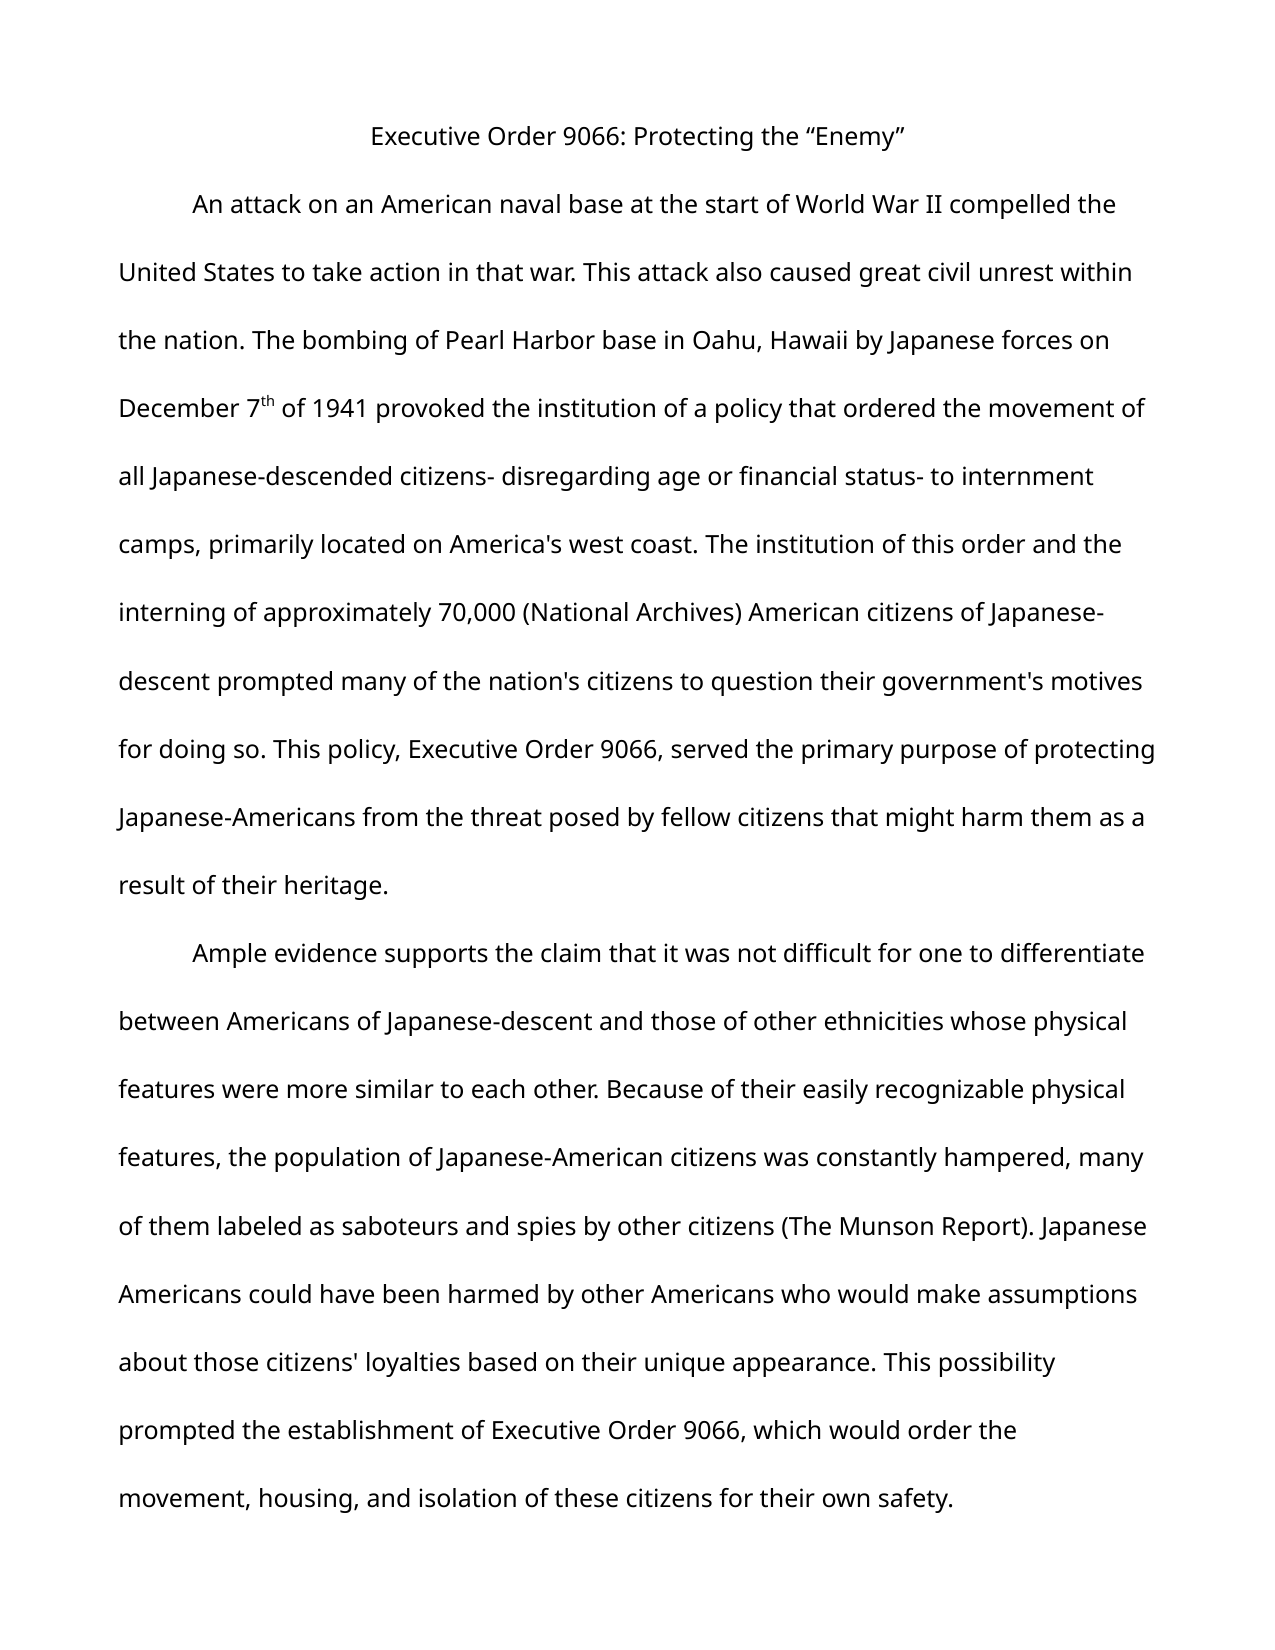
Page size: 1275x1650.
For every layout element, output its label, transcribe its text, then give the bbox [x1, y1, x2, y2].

text Executive Order 9066: Protecting the “Enemy” [118, 118, 1157, 152]
text An attack on an American naval base at the start of World War II compelled the United States to take action in that war. This attack also caused great civil unrest within the nation. The bombing of Pearl Harbor base in Oahu, Hawaii by Japanese forces on December 7th of 1941 provoked the institution of a policy that ordered the movement of all Japanese-descended citizens- disregarding age or financial status- to internment camps, primarily located on America's west coast. The institution of this order and the interning of approximately 70,000 (National Archives) American citizens of Japanese-descent prompted many of the nation's citizens to question their government's motives for doing so. This policy, Executive Order 9066, served the primary purpose of protecting Japanese-Americans from the threat posed by fellow citizens that might harm them as a result of their heritage. [118, 186, 1157, 902]
text Ample evidence supports the claim that it was not difficult for one to differentiate between Americans of Japanese-descent and those of other ethnicities whose physical features were more similar to each other. Because of their easily recognizable physical features, the population of Japanese-American citizens was constantly hampered, many of them labeled as saboteurs and spies by other citizens (The Munson Report). Japanese Americans could have been harmed by other Americans who would make assumptions about those citizens' loyalties based on their unique appearance. This possibility prompted the establishment of Executive Order 9066, which would order the movement, housing, and isolation of these citizens for their own safety. [118, 936, 1157, 1515]
